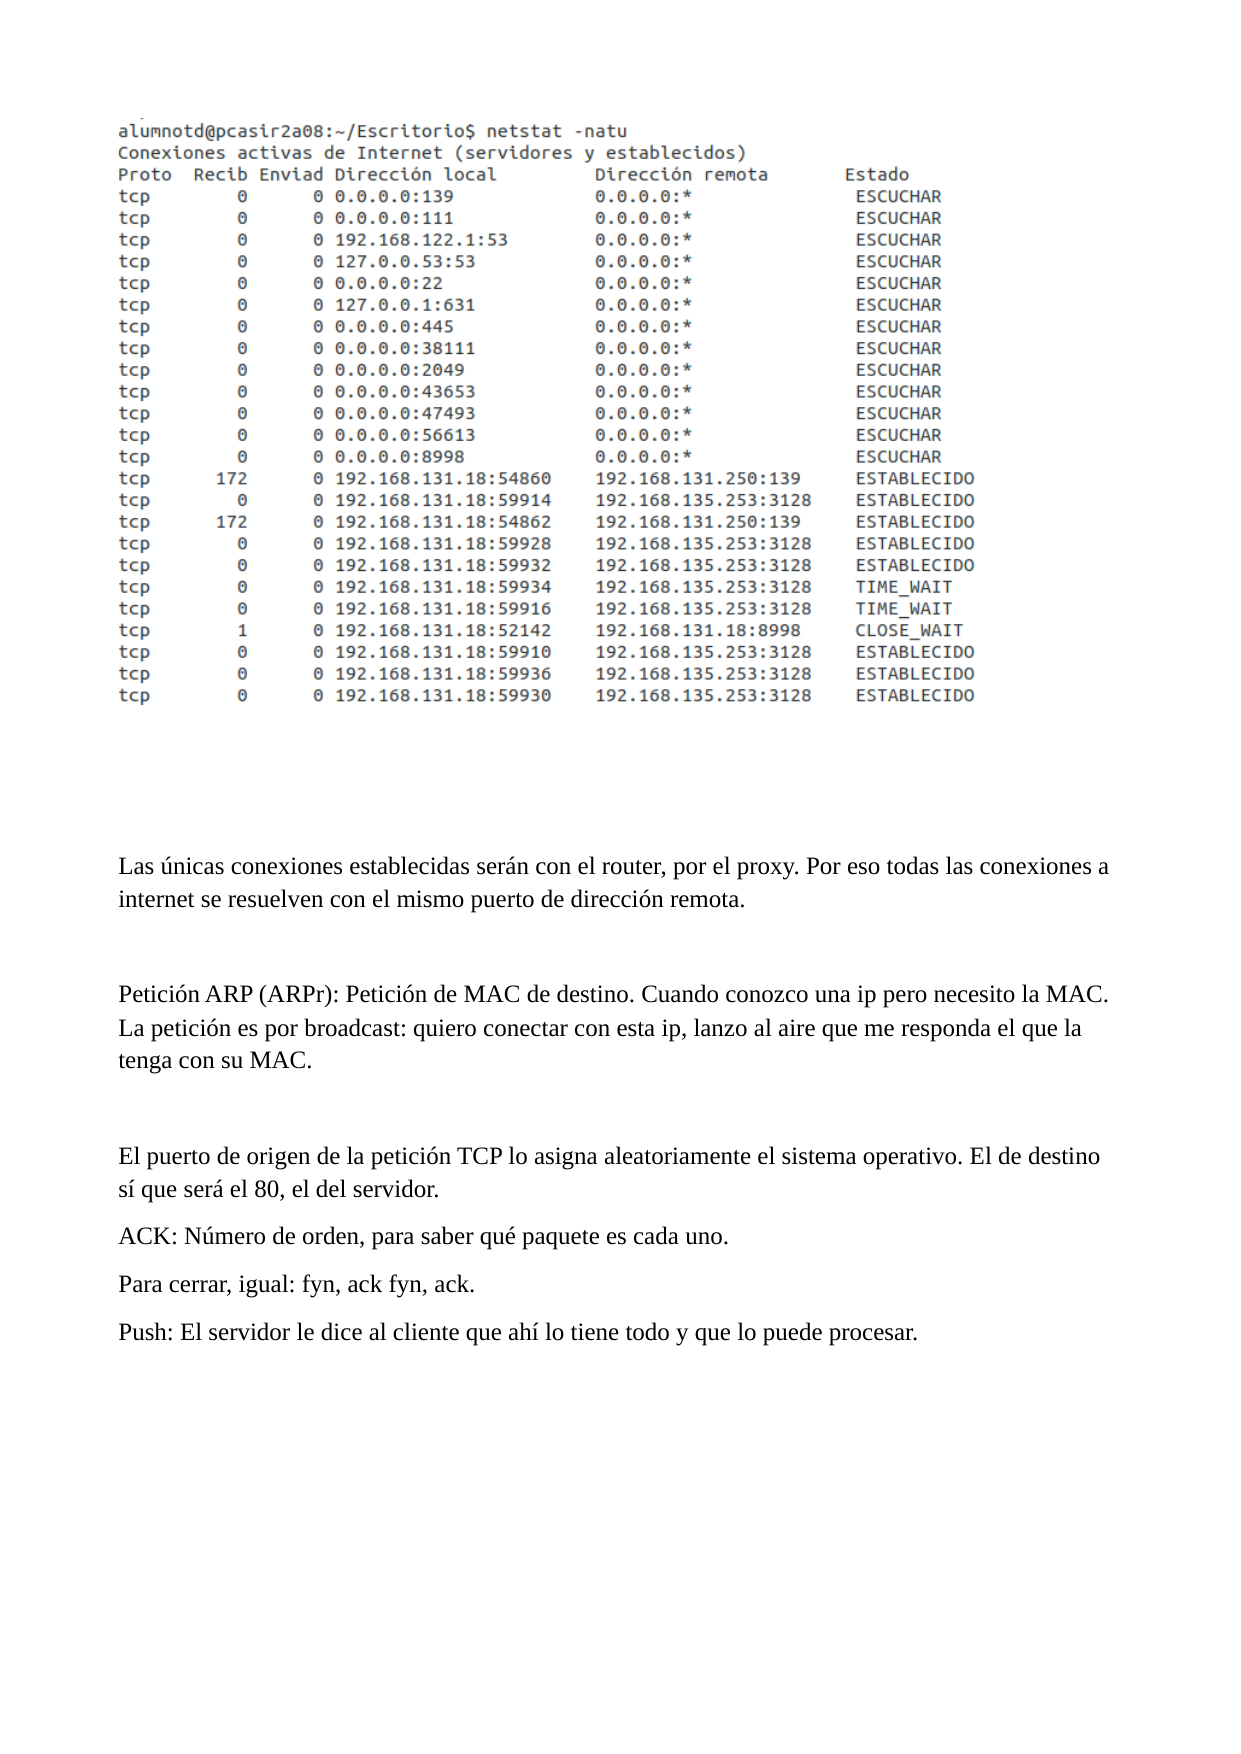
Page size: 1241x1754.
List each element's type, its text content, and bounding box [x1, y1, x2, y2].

text Petición ARP (ARPr): Petición de MAC de destino. Cuando conozco una ip pero necesito la MAC. La petición es por broadcast: quiero conectar con esta ip, lanzo al aire que me responda el que la tenga con su MAC. [118, 979, 1122, 1074]
text Push: El servidor le dice al cliente que ahí lo tiene todo y que lo puede procesar. [118, 1317, 1122, 1345]
picture [118, 118, 1123, 705]
text Las únicas conexiones establecidas serán con el router, por el proxy. Por eso todas las conexiones a internet se resuelven con el mismo puerto de dirección remota. [118, 851, 1122, 913]
text ACK: Número de orden, para saber qué paquete es cada uno. [118, 1221, 1122, 1250]
text El puerto de origen de la petición TCP lo asigna aleatoriamente el sistema operativo. El de destino sí que será el 80, el del servidor. [118, 1141, 1122, 1203]
text Para cerrar, igual: fyn, ack fyn, ack. [118, 1269, 1122, 1298]
